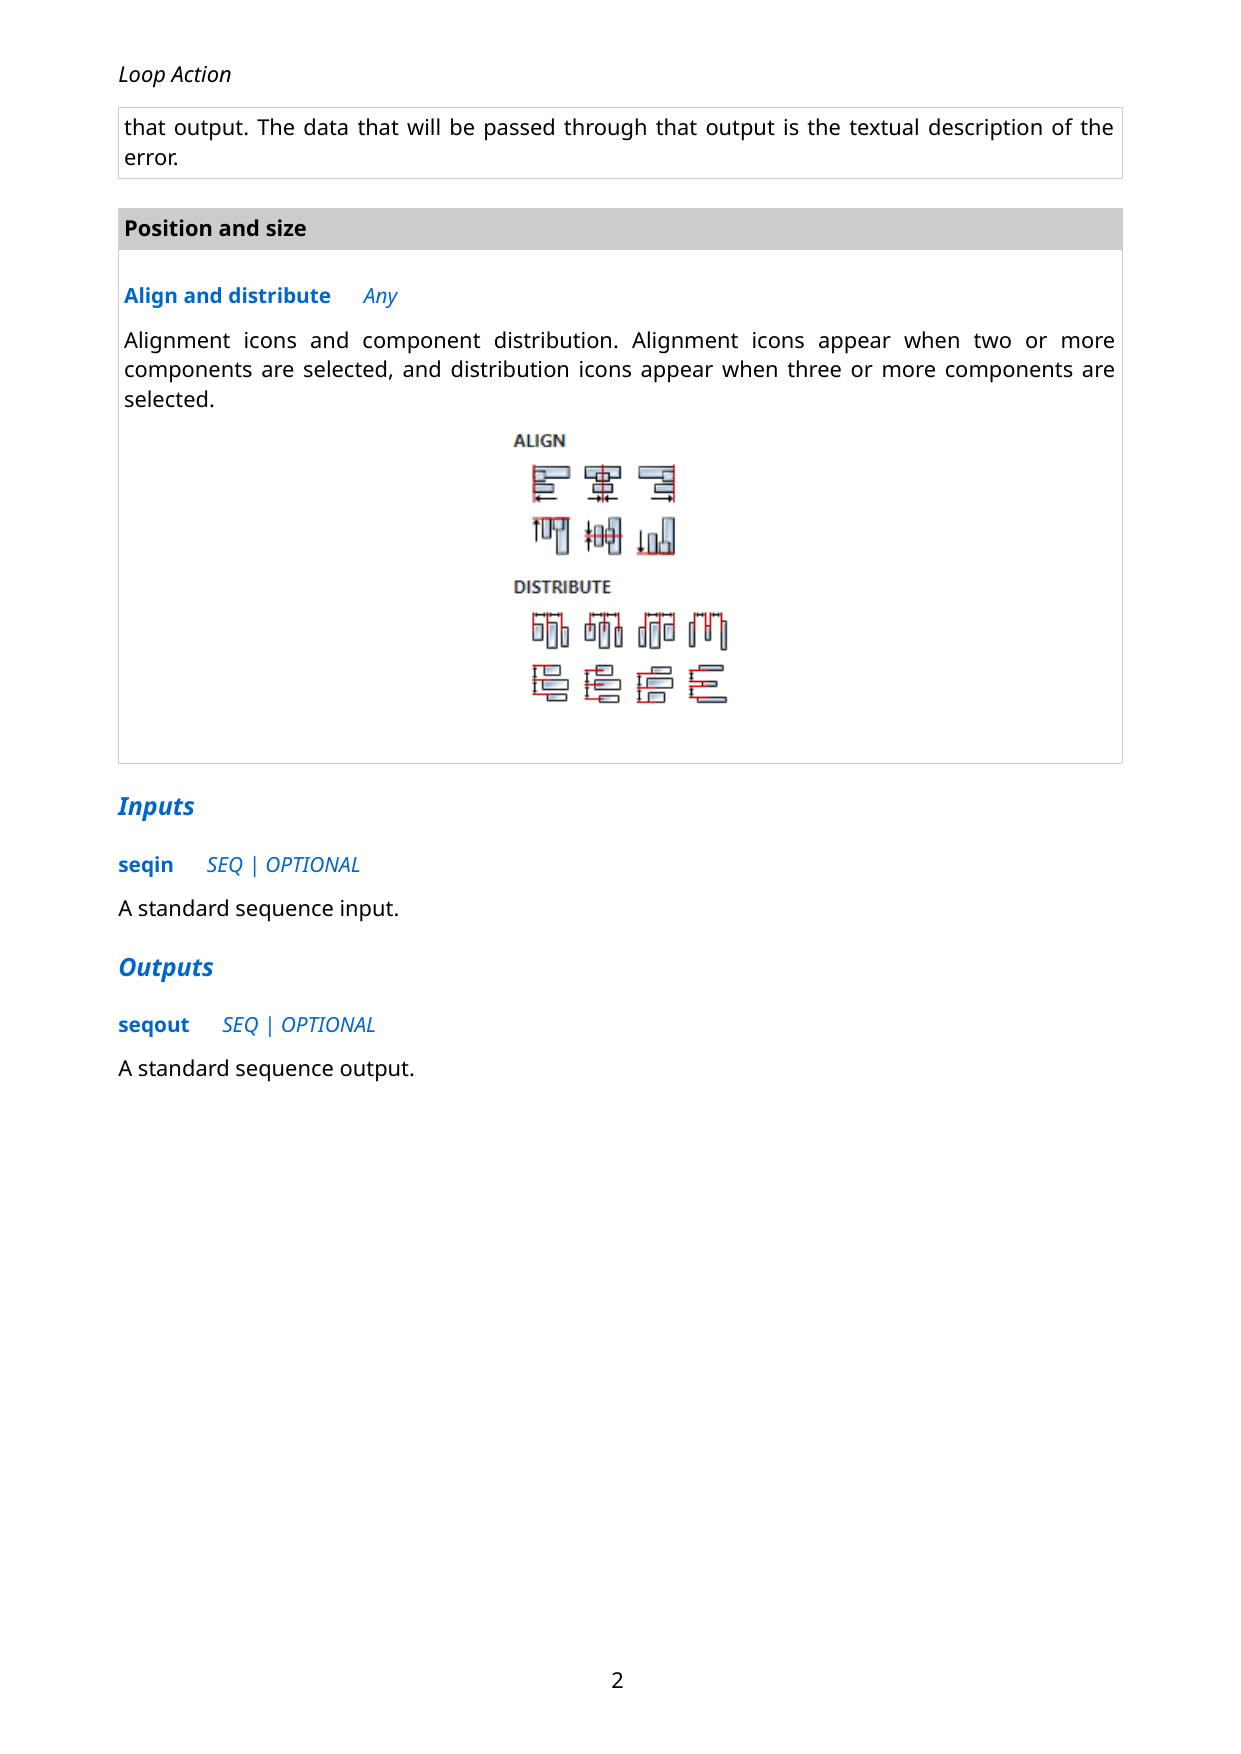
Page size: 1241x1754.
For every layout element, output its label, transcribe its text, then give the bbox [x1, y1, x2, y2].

subtitle seqin SEQ | OPTIONAL [118, 850, 1122, 878]
picture [490, 425, 750, 716]
subtitle Inputs [118, 789, 1122, 823]
table_header Position and size [119, 209, 1122, 249]
table_cell Align and distribute Any Alignment icons and component distribution. Alignment icons appear when two or more components are selected, and distribution icons appear when three or more components are selected. [119, 250, 1122, 762]
subtitle Outputs [118, 949, 1122, 983]
subtitle seqout SEQ | OPTIONAL [118, 1010, 1122, 1038]
text A standard sequence output. [118, 1053, 1122, 1083]
table_cell that output. The data that will be passed through that output is the textual description of the error. [119, 108, 1122, 178]
text A standard sequence input. [118, 893, 1122, 923]
